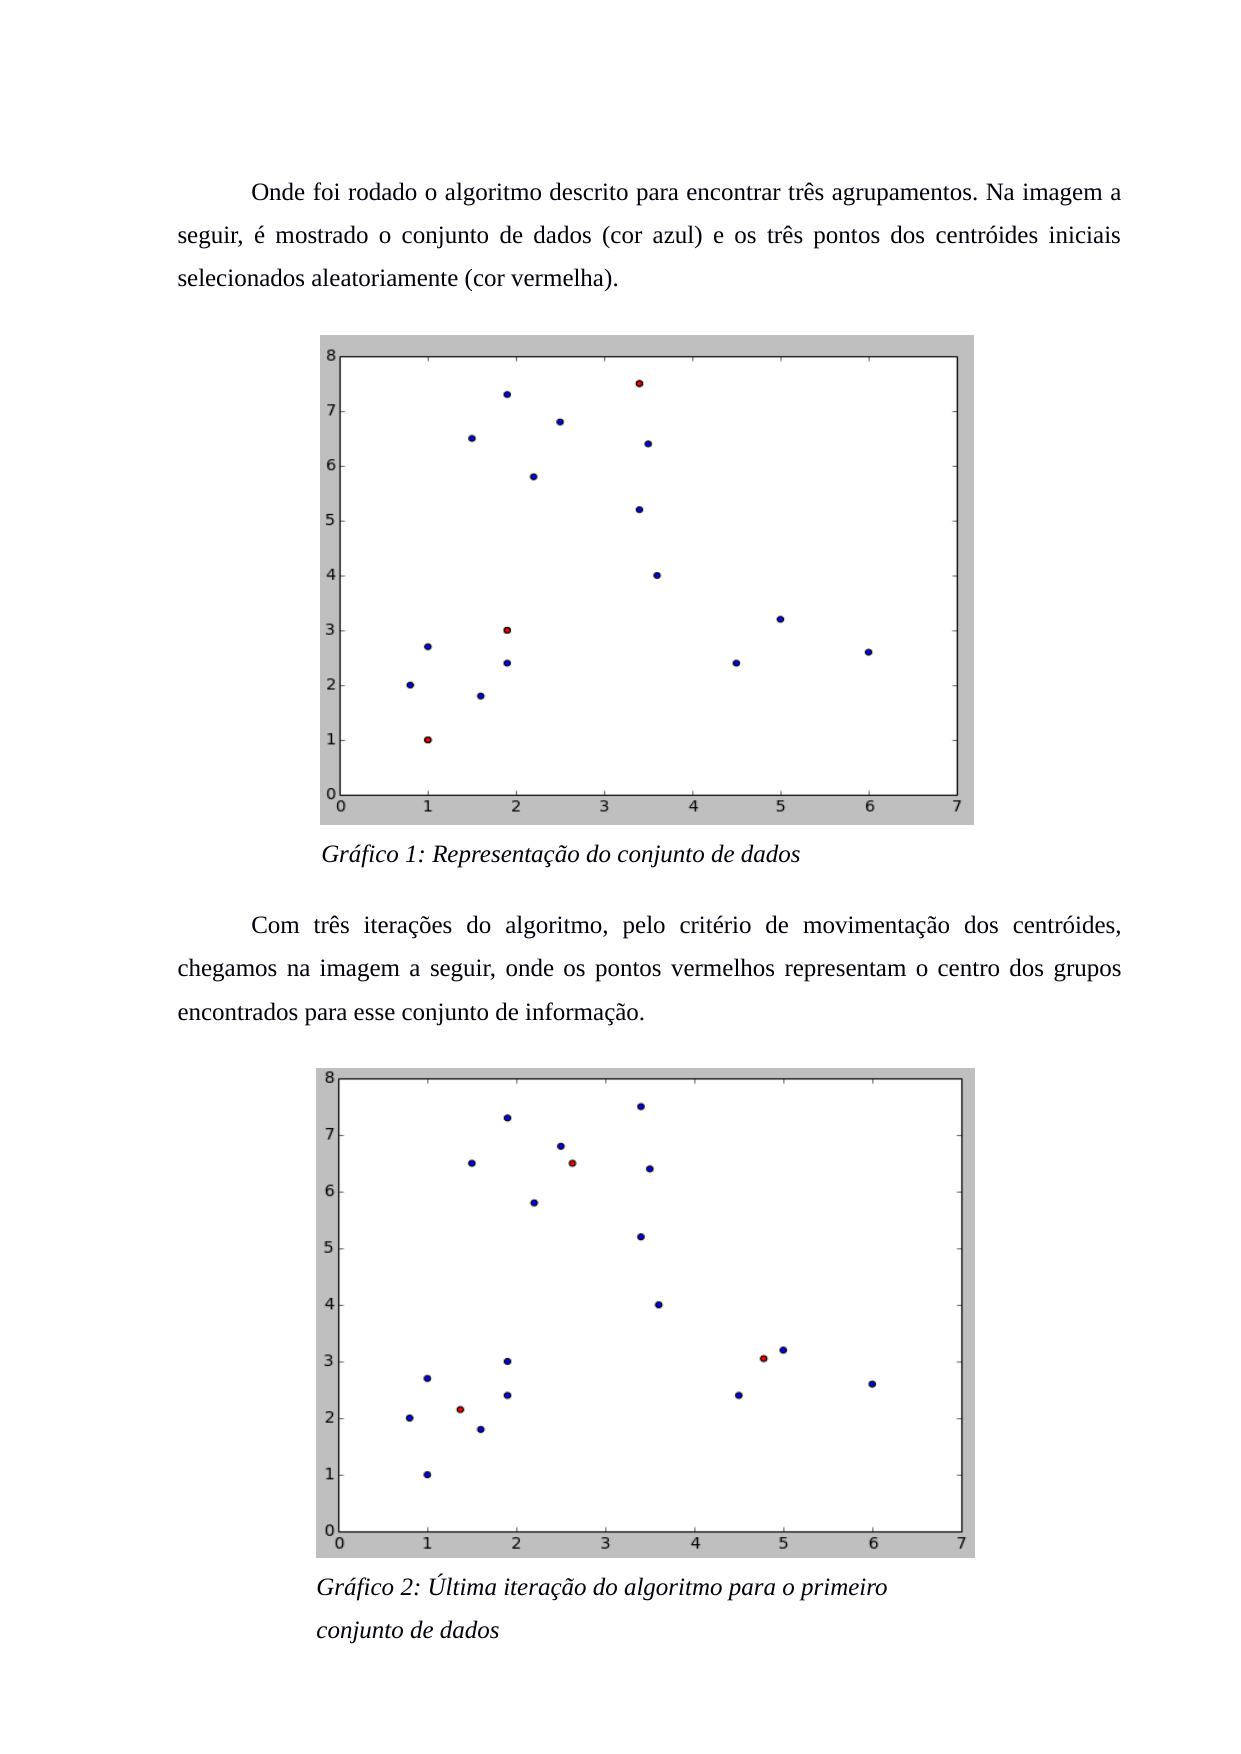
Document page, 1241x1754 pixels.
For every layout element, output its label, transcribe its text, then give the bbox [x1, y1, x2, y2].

text Gráfico 2: Última iteração do algoritmo para o primeiro conjunto de dados [316, 1558, 975, 1644]
text Com três iterações do algoritmo, pelo critério de movimentação dos centróides, chegamos na imagem a seguir, onde os pontos vermelhos representam o centro dos grupos encontrados para esse conjunto de informação. [177, 910, 1122, 1025]
text Gráfico 1: Representação do conjunto de dados [321, 825, 973, 868]
text Onde foi rodado o algoritmo descrito para encontrar três agrupamentos. Na imagem a seguir, é mostrado o conjunto de dados (cor azul) e os três pontos dos centróides iniciais selecionados aleatoriamente (cor vermelha). [177, 177, 1122, 292]
picture [316, 1068, 975, 1558]
picture [320, 335, 974, 825]
